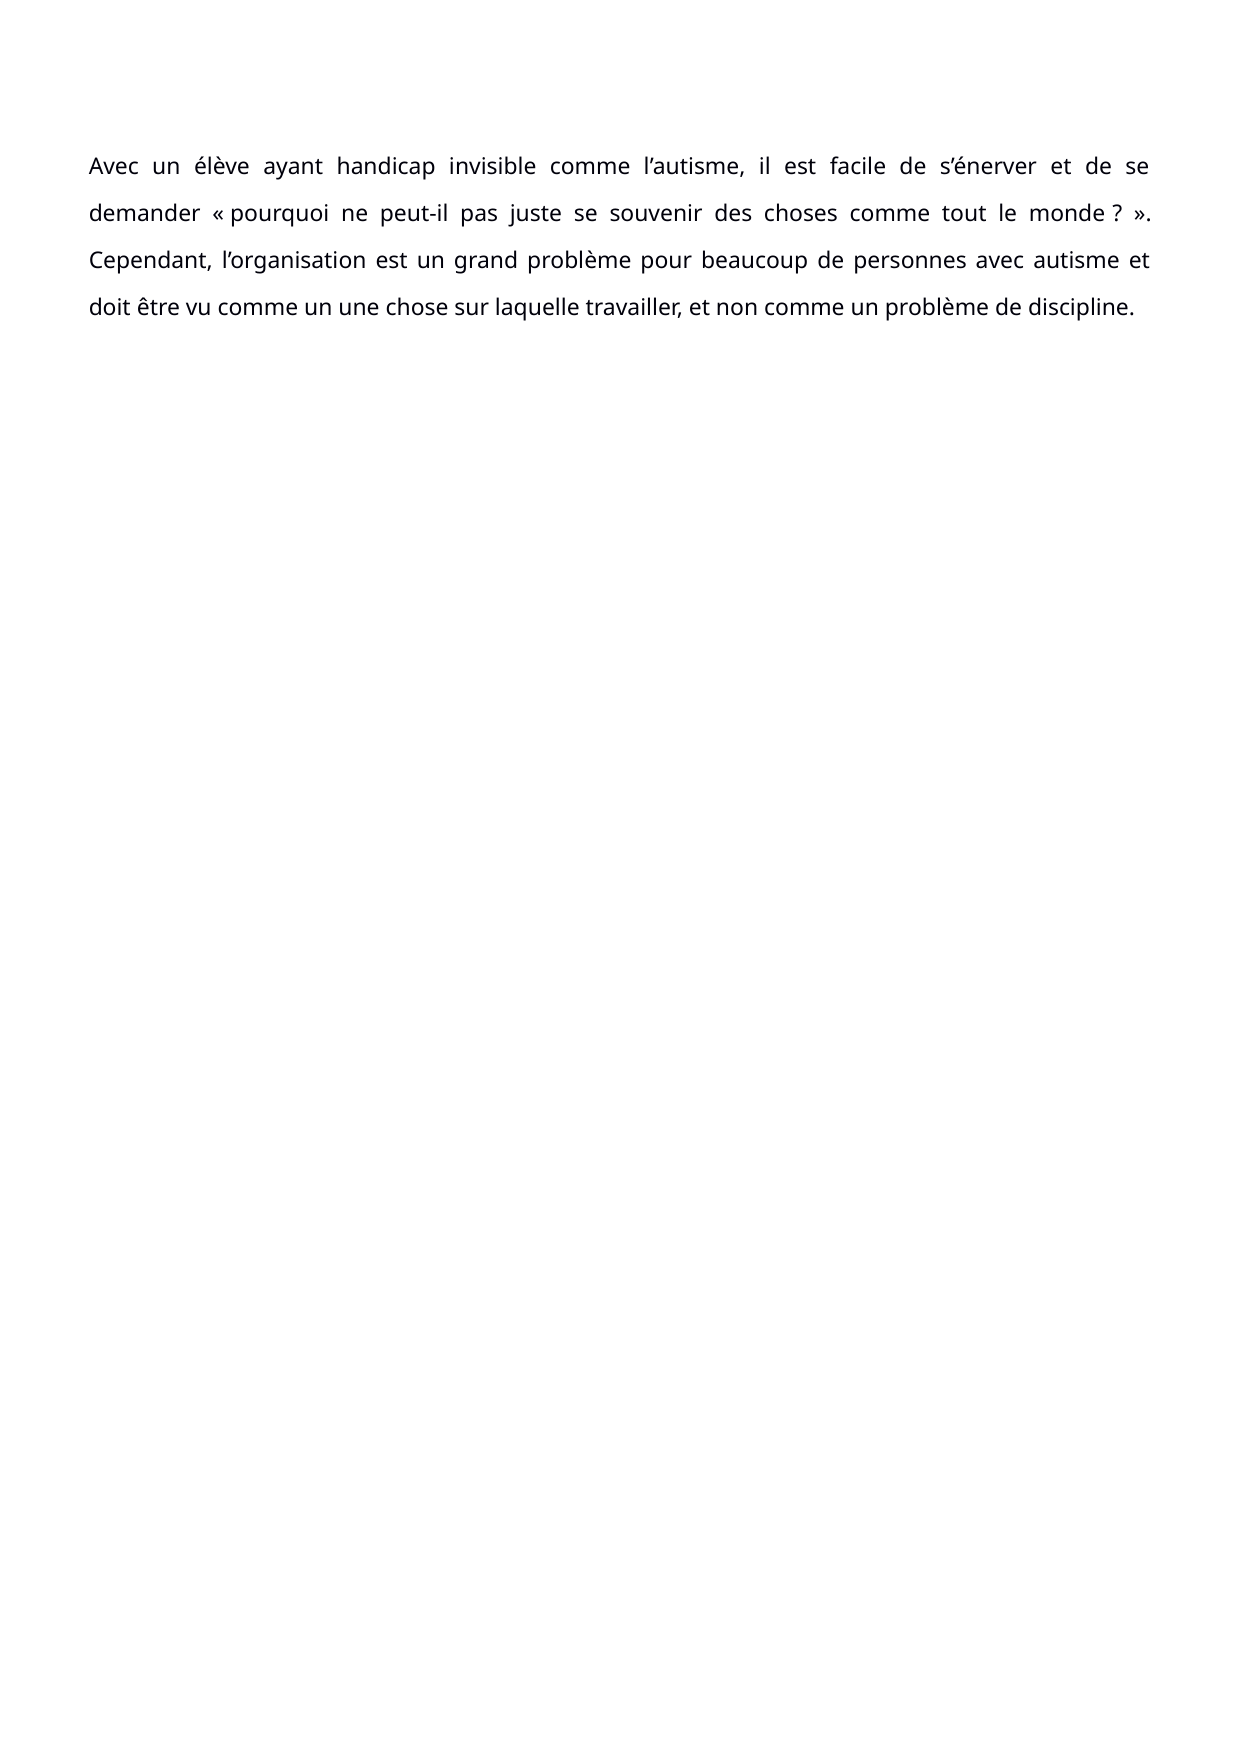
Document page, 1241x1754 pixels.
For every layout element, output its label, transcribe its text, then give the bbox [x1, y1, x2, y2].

text Avec un élève ayant handicap invisible comme l’autisme, il est facile de s’énerver et de se demander « pourquoi ne peut-il pas juste se souvenir des choses comme tout le monde ? ». Cependant, l’organisation est un grand problème pour beaucoup de personnes avec autisme et doit être vu comme un une chose sur laquelle travailler, et non comme un problème de discipline. [88, 150, 1152, 322]
